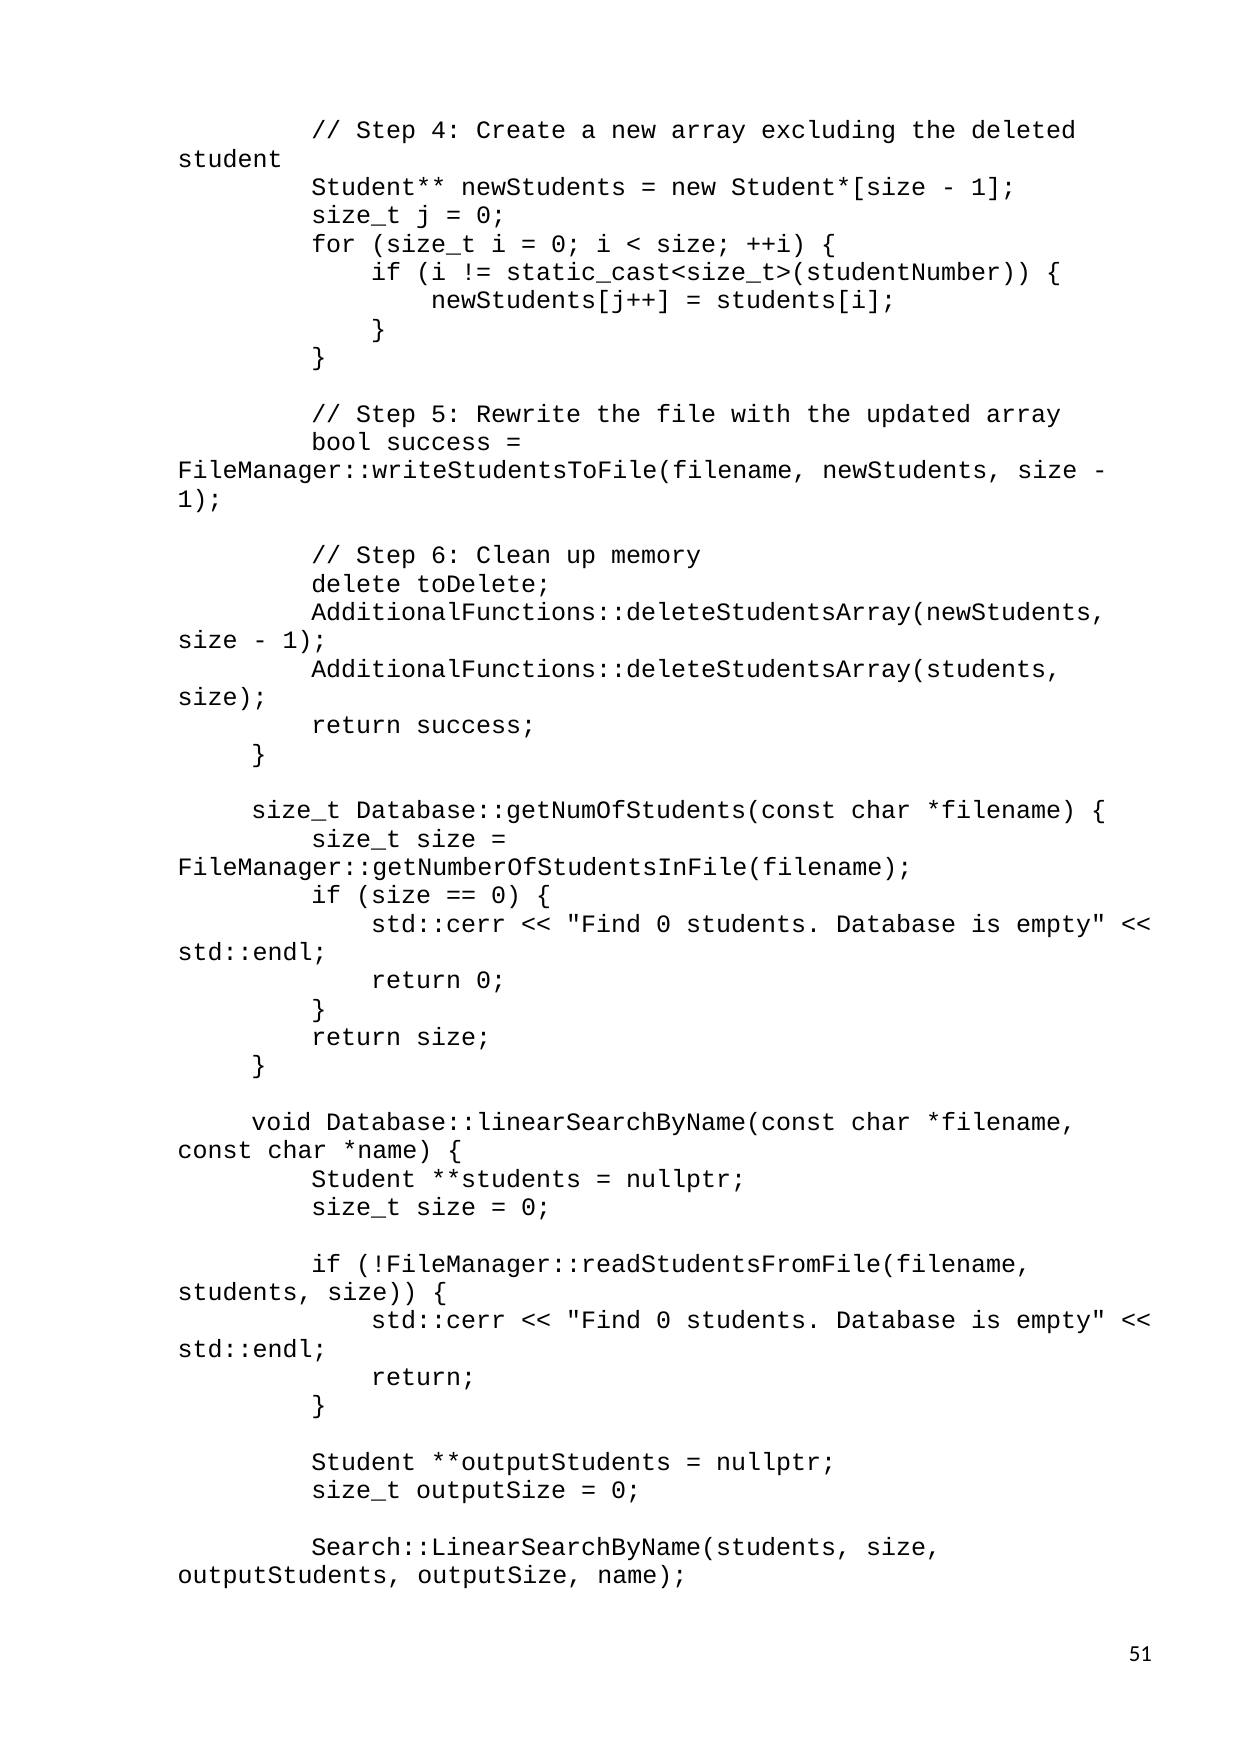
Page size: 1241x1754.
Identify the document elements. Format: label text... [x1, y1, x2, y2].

text return success; [177, 713, 1152, 741]
text } [177, 996, 1152, 1025]
text if (i != static_cast<size_t>(studentNumber)) { [177, 260, 1152, 288]
text bool success = FileManager::writeStudentsToFile(filename, newStudents, size - 1); [177, 430, 1152, 515]
text // Step 4: Create a new array excluding the deleted student [177, 118, 1152, 175]
text Student **outputStudents = nullptr; [177, 1450, 1152, 1478]
text } [177, 1393, 1152, 1421]
text delete toDelete; [177, 571, 1152, 600]
text std::cerr << "Find 0 students. Database is empty" << std::endl; [177, 1308, 1152, 1365]
text Student** newStudents = new Student*[size - 1]; [177, 175, 1152, 203]
text void Database::linearSearchByName(const char *filename, const char *name) { [177, 1110, 1152, 1166]
text size_t size = FileManager::getNumberOfStudentsInFile(filename); [177, 826, 1152, 883]
text // Step 5: Rewrite the file with the updated array [177, 401, 1152, 430]
text return; [177, 1365, 1152, 1393]
text return size; [177, 1025, 1152, 1053]
text size_t size = 0; [177, 1195, 1152, 1223]
text Search::LinearSearchByName(students, size, outputStudents, outputSize, name); [177, 1535, 1152, 1591]
text if (!FileManager::readStudentsFromFile(filename, students, size)) { [177, 1251, 1152, 1308]
text std::cerr << "Find 0 students. Database is empty" << std::endl; [177, 911, 1152, 968]
text Student **students = nullptr; [177, 1166, 1152, 1195]
text // Step 6: Clean up memory [177, 543, 1152, 571]
text for (size_t i = 0; i < size; ++i) { [177, 231, 1152, 260]
text AdditionalFunctions::deleteStudentsArray(newStudents, size - 1); [177, 600, 1152, 656]
text return 0; [177, 968, 1152, 996]
text } [177, 741, 1152, 770]
text } [177, 316, 1152, 345]
text } [177, 1053, 1152, 1081]
text size_t j = 0; [177, 203, 1152, 231]
text if (size == 0) { [177, 883, 1152, 911]
text newStudents[j++] = students[i]; [177, 288, 1152, 316]
text size_t Database::getNumOfStudents(const char *filename) { [177, 798, 1152, 826]
text size_t outputSize = 0; [177, 1478, 1152, 1506]
text AdditionalFunctions::deleteStudentsArray(students, size); [177, 656, 1152, 713]
text } [177, 345, 1152, 373]
